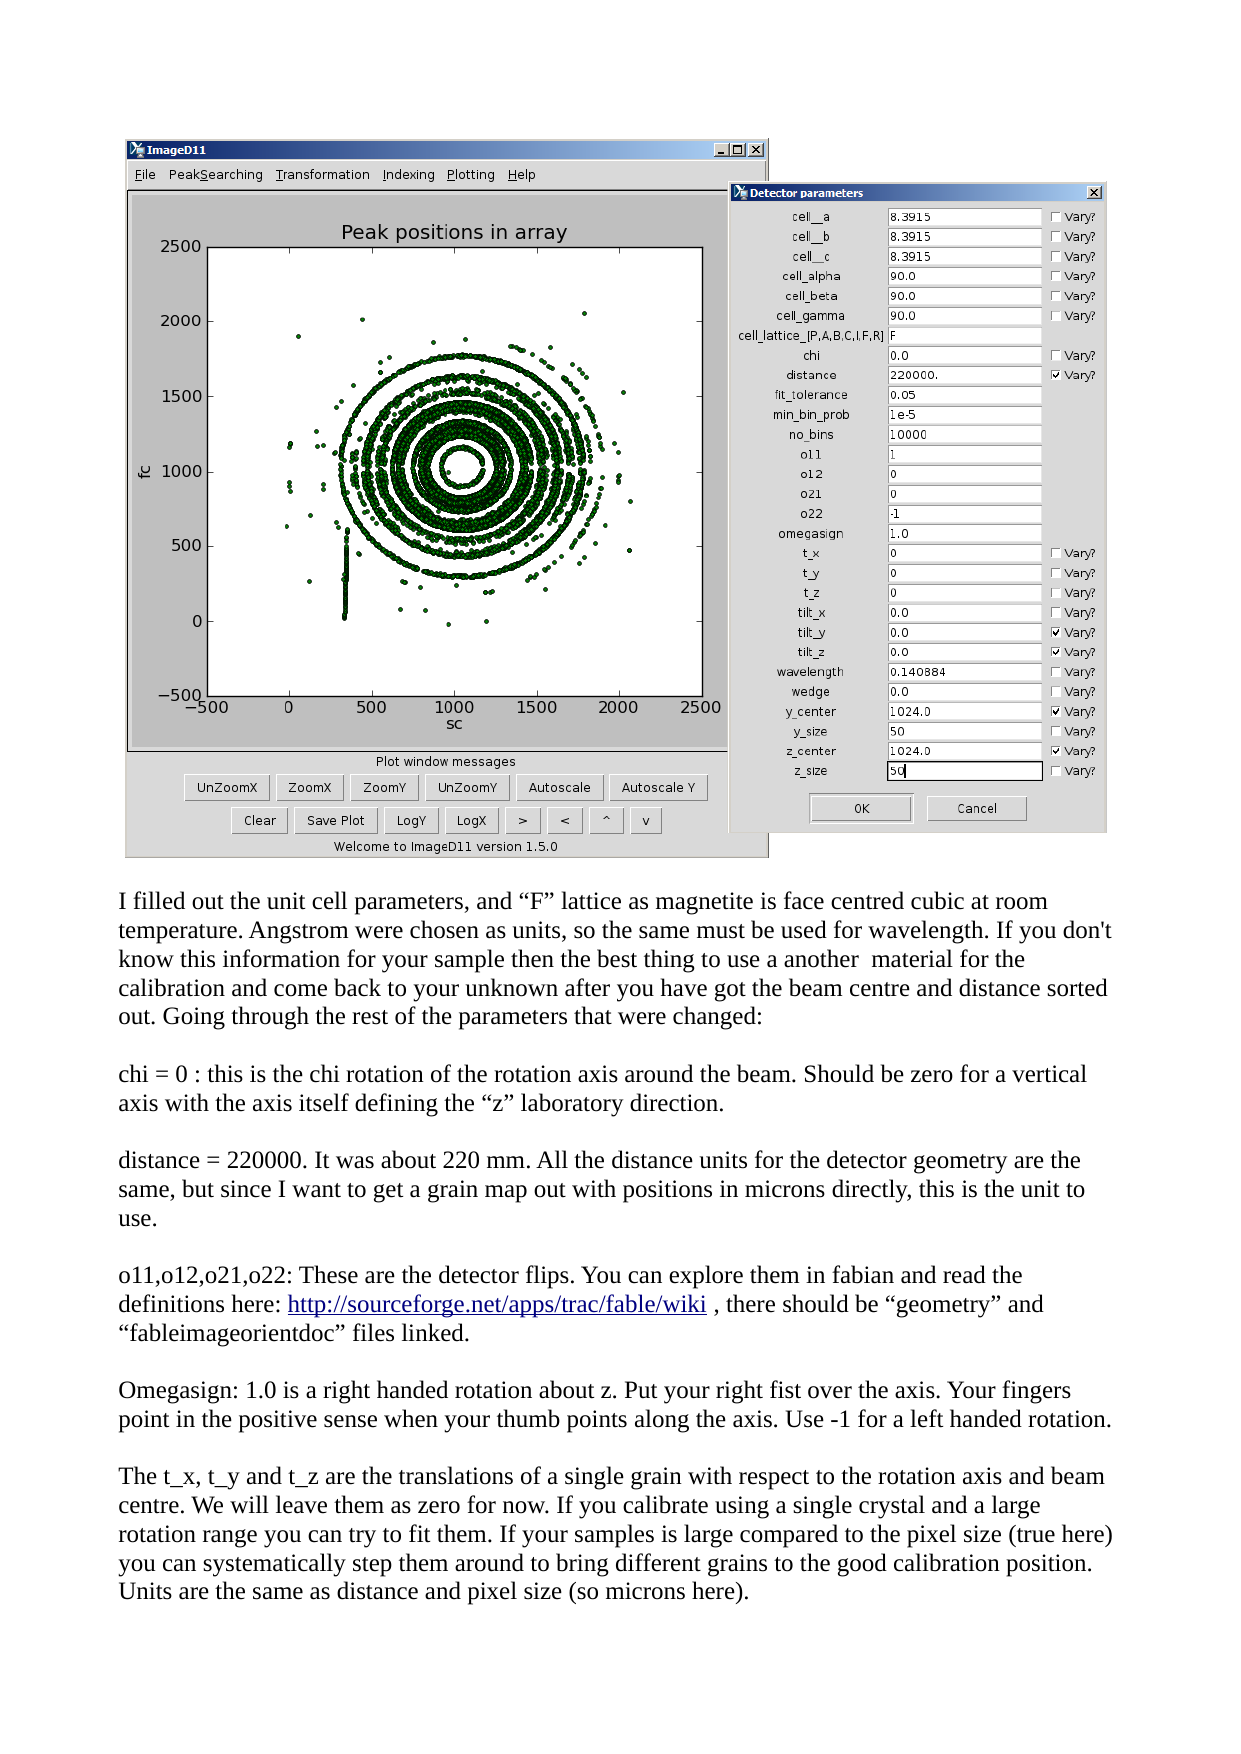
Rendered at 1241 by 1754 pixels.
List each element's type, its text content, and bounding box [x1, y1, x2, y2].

text I filled out the unit cell parameters, and “F” lattice as magnetite is face centred cubic at room temperature. Angstrom were chosen as units, so the same must be used for wavelength. If you don't know this information for your sample then the best thing to use a another material for the calibration and come back to your unknown after you have got the beam centre and distance sorted out. Going through the rest of the parameters that were changed: [118, 886, 1122, 1030]
text o11,o12,o21,o22: These are the detector flips. You can explore them in fabian and read the definitions here: http://sourceforge.net/apps/trac/fable/wiki , there should be “geometry” and “fableimageorientdoc” files linked. [118, 1260, 1122, 1346]
text distance = 220000. It was about 220 mm. All the distance units for the detector geometry are the same, but since I want to get a grain map out with positions in microns directly, this is the unit to use. [118, 1145, 1122, 1231]
text The t_x, t_y and t_z are the translations of a single grain with respect to the rotation axis and beam centre. We will leave them as zero for now. If you calibrate using a single crystal and a large rotation range you can try to fit them. If your samples is large compared to the pixel size (true here) you can systematically step them around to bring different grains to the good calibration position. Units are the same as distance and pixel size (so microns here). [118, 1461, 1122, 1605]
text chi = 0 : this is the chi rotation of the rotation axis around the beam. Should be zero for a vertical axis with the axis itself defining the “z” laboratory direction. [118, 1059, 1122, 1116]
text Omegasign: 1.0 is a right handed rotation about z. Put your right fist over the axis. Your fingers point in the positive sense when your thumb points along the axis. Use -1 for a left handed rotation. [118, 1375, 1122, 1433]
picture [125, 138, 1107, 858]
